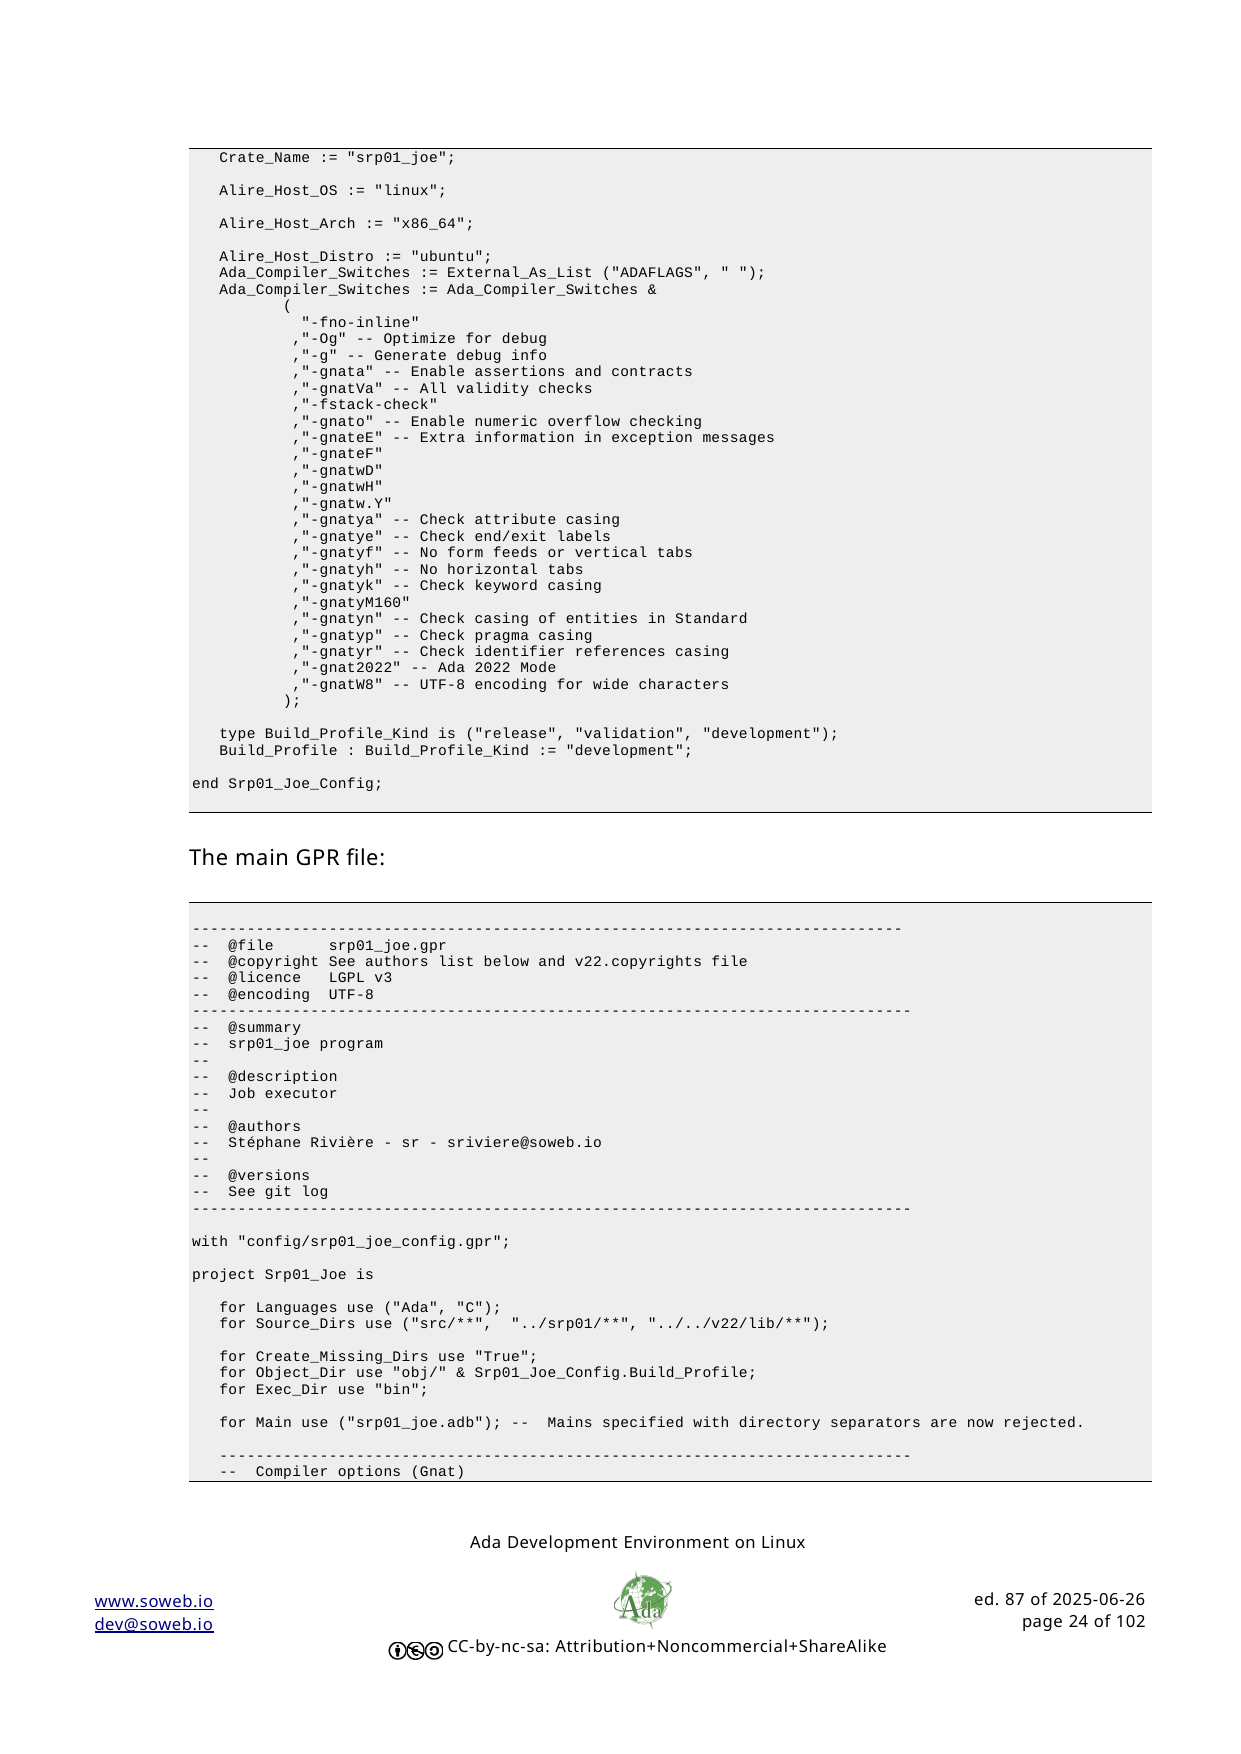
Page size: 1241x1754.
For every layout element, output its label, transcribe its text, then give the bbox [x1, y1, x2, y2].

list type Build_Profile_Kind is ("release", "validation", "development"); [189, 724, 1152, 740]
list ------------------------------------------------------------------------------ [189, 903, 1152, 935]
list end Srp01_Joe_Config; [189, 773, 1152, 812]
list ,"-gnatwH" [189, 477, 1152, 493]
list ,"-gnatyf" -- No form feeds or vertical tabs [189, 543, 1152, 559]
list -- Compiler options (Gnat) [189, 1462, 1152, 1481]
list Alire_Host_Distro := "ubuntu"; [189, 246, 1152, 263]
list ---------------------------------------------------------------------------- [189, 1445, 1152, 1462]
list ,"-Og" -- Optimize for debug [189, 329, 1152, 345]
list ,"-gnata" -- Enable assertions and contracts [189, 362, 1152, 378]
list for Languages use ("Ada", "C"); [189, 1297, 1152, 1313]
text The main GPR file: [189, 842, 1152, 872]
list -- @summary [189, 1017, 1152, 1034]
list -- srp01_joe program [189, 1034, 1152, 1050]
list ,"-gnatW8" -- UTF-8 encoding for wide characters [189, 674, 1152, 691]
list ,"-g" -- Generate debug info [189, 345, 1152, 362]
list Ada_Compiler_Switches := Ada_Compiler_Switches & [189, 279, 1152, 296]
list ,"-gnatyh" -- No horizontal tabs [189, 559, 1152, 576]
list -- @copyright See authors list below and v22.copyrights file [189, 951, 1152, 968]
list for Create_Missing_Dirs use "True"; [189, 1346, 1152, 1363]
list ,"-gnateF" [189, 444, 1152, 460]
list ,"-gnatyp" -- Check pragma casing [189, 625, 1152, 641]
list for Exec_Dir use "bin"; [189, 1379, 1152, 1396]
picture [388, 1642, 443, 1660]
list -- @encoding UTF-8 [189, 984, 1152, 1001]
list -- @licence LGPL v3 [189, 968, 1152, 984]
list ------------------------------------------------------------------------------- [189, 1198, 1152, 1215]
list -- @file srp01_joe.gpr [189, 935, 1152, 951]
list ,"-gnatwD" [189, 460, 1152, 477]
list -- See git log [189, 1182, 1152, 1198]
list ( [189, 296, 1152, 312]
list -- @authors [189, 1116, 1152, 1132]
list ,"-gnatVa" -- All validity checks [189, 378, 1152, 394]
list ,"-gnatyM160" [189, 592, 1152, 608]
list -- @description [189, 1067, 1152, 1083]
list project Srp01_Joe is [189, 1264, 1152, 1281]
list "-fno-inline" [189, 312, 1152, 329]
list ,"-gnatyr" -- Check identifier references casing [189, 641, 1152, 658]
list Alire_Host_Arch := "x86_64"; [189, 213, 1152, 230]
list with "config/srp01_joe_config.gpr"; [189, 1231, 1152, 1248]
list Ada_Compiler_Switches := External_As_List ("ADAFLAGS", " "); [189, 263, 1152, 279]
list for Source_Dirs use ("src/**", "../srp01/**", "../../v22/lib/**"); [189, 1313, 1152, 1330]
list for Object_Dir use "obj/" & Srp01_Joe_Config.Build_Profile; [189, 1363, 1152, 1379]
list ,"-gnato" -- Enable numeric overflow checking [189, 411, 1152, 427]
list ------------------------------------------------------------------------------- [189, 1001, 1152, 1017]
list -- [189, 1099, 1152, 1116]
list ,"-gnateE" -- Extra information in exception messages [189, 427, 1152, 444]
picture [613, 1571, 672, 1630]
list ,"-gnat2022" -- Ada 2022 Mode [189, 658, 1152, 674]
list Alire_Host_OS := "linux"; [189, 181, 1152, 197]
list ,"-gnatya" -- Check attribute casing [189, 510, 1152, 526]
list -- @versions [189, 1165, 1152, 1182]
list for Main use ("srp01_joe.adb"); -- Mains specified with directory separators are now rejected. [189, 1412, 1152, 1429]
list ,"-gnatye" -- Check end/exit labels [189, 526, 1152, 543]
list ,"-gnatyk" -- Check keyword casing [189, 576, 1152, 592]
list -- Job executor [189, 1083, 1152, 1099]
list -- [189, 1149, 1152, 1165]
list ); [189, 691, 1152, 707]
list ,"-gnatw.Y" [189, 493, 1152, 510]
list -- Stéphane Rivière - sr - sriviere@soweb.io [189, 1132, 1152, 1149]
list ,"-fstack-check" [189, 394, 1152, 411]
list ,"-gnatyn" -- Check casing of entities in Standard [189, 608, 1152, 625]
list -- [189, 1050, 1152, 1067]
list Crate_Name := "srp01_joe"; [189, 149, 1152, 164]
list Build_Profile : Build_Profile_Kind := "development"; [189, 740, 1152, 757]
